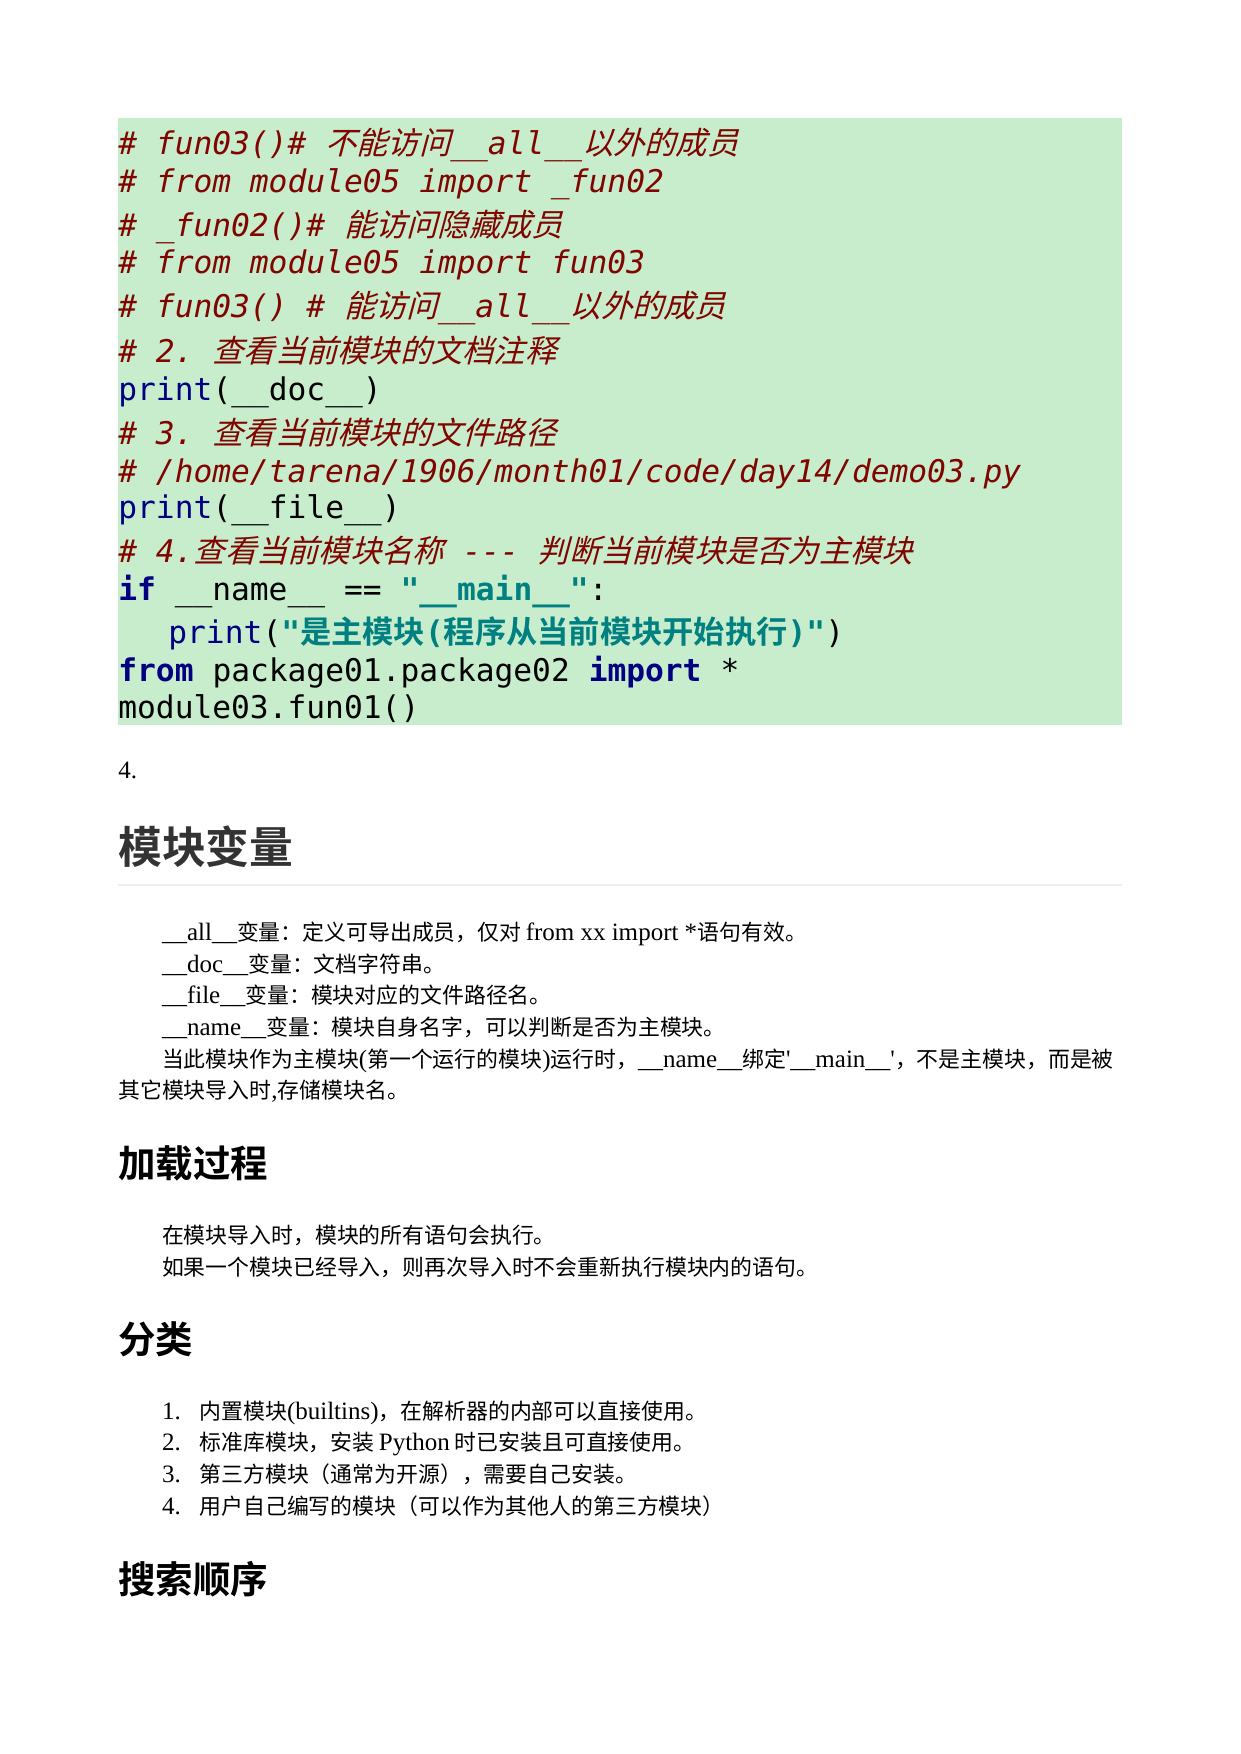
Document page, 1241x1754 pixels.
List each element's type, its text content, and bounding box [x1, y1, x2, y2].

text print("是主模块(程序从当前模块开始执行)") [118, 607, 1122, 653]
text __file__变量：模块对应的文件路径名。 [118, 978, 1122, 1010]
list 内置模块(builtins)，在解析器的内部可以直接使用。 [162, 1394, 1122, 1425]
text # fun03() # 能访问__all__以外的成员 [118, 281, 1122, 326]
text # 3. 查看当前模块的文件路径 [118, 408, 1122, 453]
text print(__file__) [118, 489, 1122, 526]
text if __name__ == "__main__": [118, 571, 1122, 607]
text # fun03()# 不能访问__all__以外的成员 [118, 118, 1122, 163]
text __doc__变量：文档字符串。 [118, 947, 1122, 978]
text 如果一个模块已经导入，则再次导入时不会重新执行模块内的语句。 [162, 1249, 1122, 1281]
text # /home/tarena/1906/month01/code/day14/demo03.py [118, 453, 1122, 489]
text # _fun02()# 能访问隐藏成员 [118, 200, 1122, 245]
text 当此模块作为主模块(第一个运行的模块)运行时，__name__绑定'__main__'，不是主模块，而是被其它模块导入时,存储模块名。 [118, 1042, 1122, 1105]
text # 2. 查看当前模块的文档注释 [118, 326, 1122, 372]
text module03.fun01() [118, 689, 1122, 725]
text # from module05 import _fun02 [118, 163, 1122, 200]
list 标准库模块，安装Python时已安装且可直接使用。 [162, 1425, 1122, 1457]
subtitle 搜索顺序 [118, 1549, 1122, 1604]
subtitle 模块变量 [118, 813, 1122, 884]
subtitle 分类 [118, 1310, 1122, 1364]
list 第三方模块（通常为开源），需要自己安装。 [162, 1457, 1122, 1489]
text print(__doc__) [118, 372, 1122, 408]
list 用户自己编写的模块（可以作为其他人的第三方模块） [162, 1489, 1122, 1520]
text __all__变量：定义可导出成员，仅对from xx import *语句有效。 [118, 915, 1122, 947]
subtitle 加载过程 [118, 1134, 1122, 1189]
text 在模块导入时，模块的所有语句会执行。 [162, 1218, 1122, 1249]
text from package01.package02 import * [118, 653, 1122, 689]
text # 4.查看当前模块名称 --- 判断当前模块是否为主模块 [118, 526, 1122, 571]
text __name__变量：模块自身名字，可以判断是否为主模块。 [118, 1010, 1122, 1042]
text # from module05 import fun03 [118, 245, 1122, 281]
